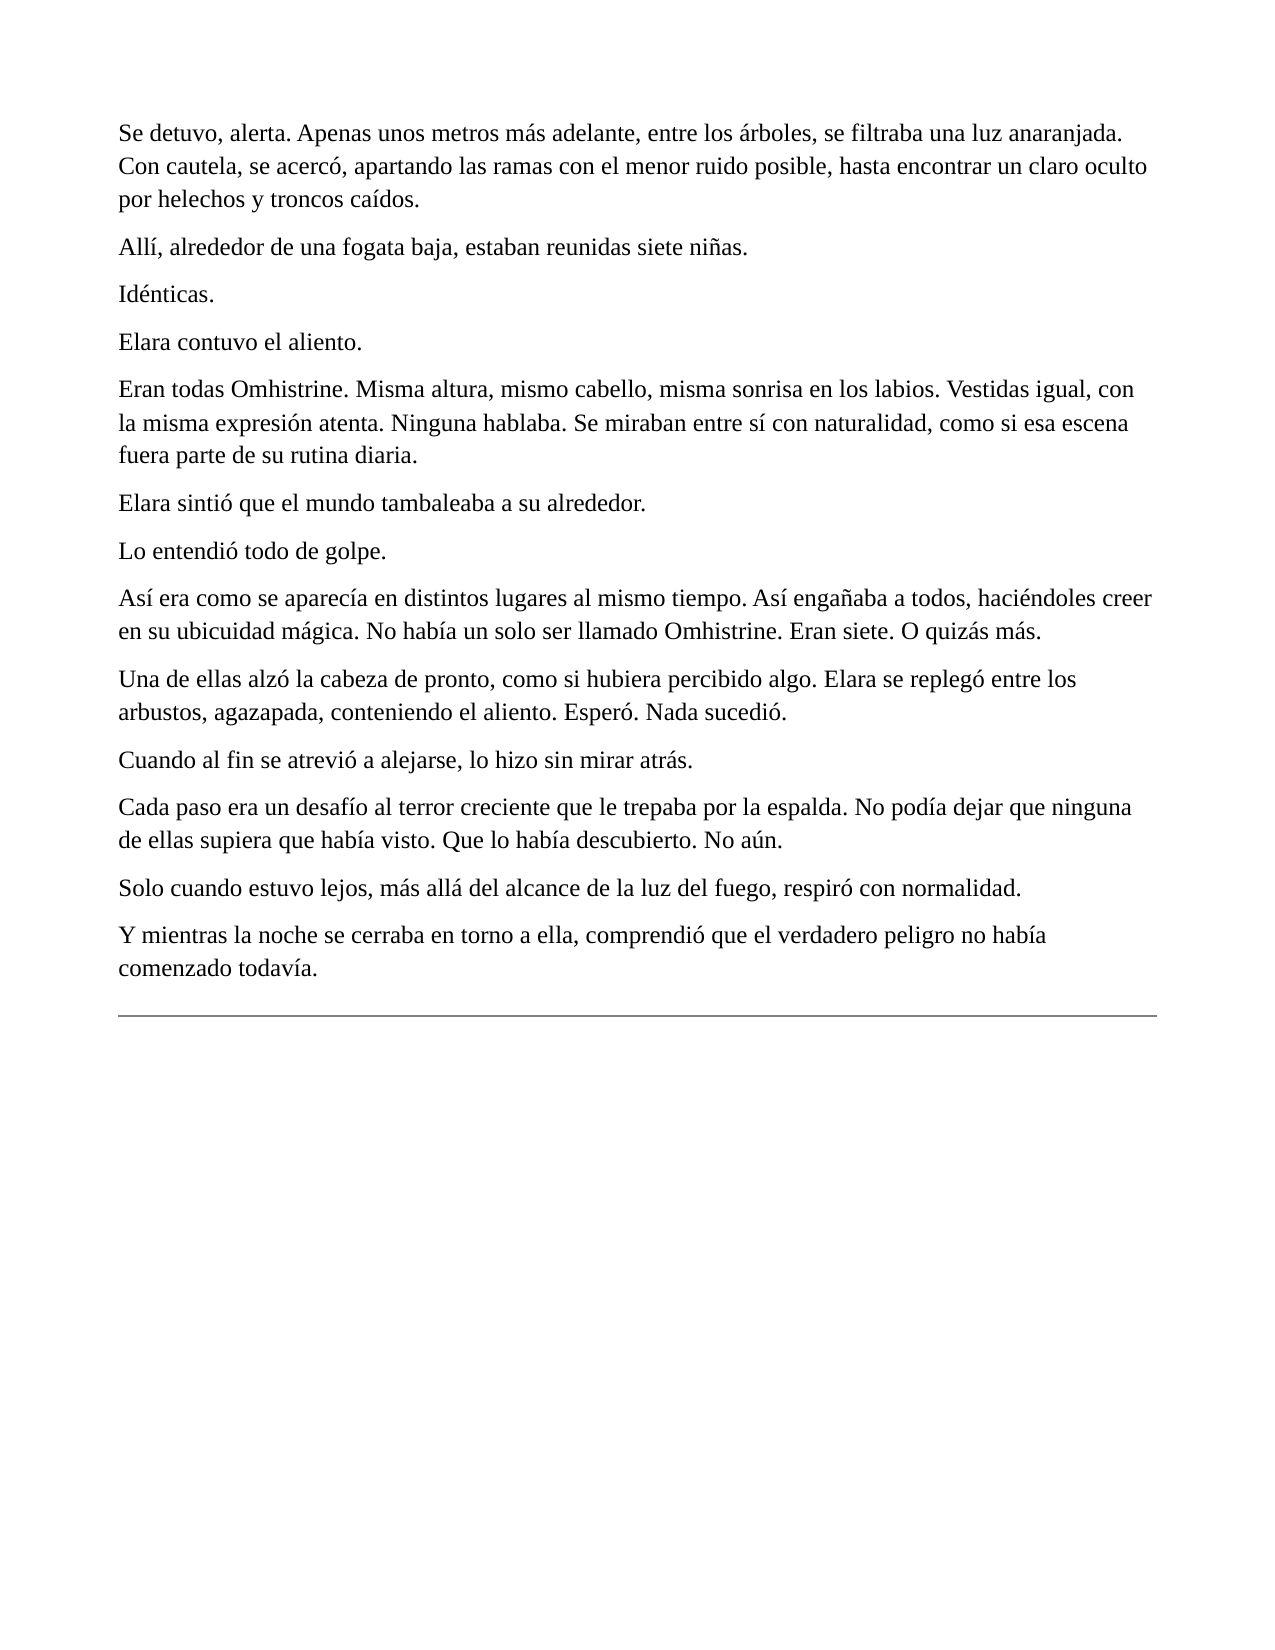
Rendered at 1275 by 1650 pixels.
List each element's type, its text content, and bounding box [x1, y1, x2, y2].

text Elara contuvo el aliento. [118, 327, 1157, 356]
text Eran todas Omhistrine. Misma altura, mismo cabello, misma sonrisa en los labios. Vestidas igual, con la misma expresión atenta. Ninguna hablaba. Se miraban entre sí con naturalidad, como si esa escena fuera parte de su rutina diaria. [118, 374, 1157, 469]
text Así era como se aparecía en distintos lugares al mismo tiempo. Así engañaba a todos, haciéndoles creer en su ubicuidad mágica. No había un solo ser llamado Omhistrine. Eran siete. O quizás más. [118, 583, 1157, 645]
text Se detuvo, alerta. Apenas unos metros más adelante, entre los árboles, se filtraba una luz anaranjada. Con cautela, se acercó, apartando las ramas con el menor ruido posible, hasta encontrar un claro oculto por helechos y troncos caídos. [118, 118, 1157, 213]
text Lo entendió todo de golpe. [118, 536, 1157, 564]
text Solo cuando estuvo lejos, más allá del alcance de la luz del fuego, respiró con normalidad. [118, 873, 1157, 902]
text Allí, alrededor de una fogata baja, estaban reunidas siete niñas. [118, 232, 1157, 261]
text Una de ellas alzó la cabeza de pronto, como si hubiera percibido algo. Elara se replegó entre los arbustos, agazapada, conteniendo el aliento. Esperó. Nada sucedió. [118, 664, 1157, 726]
text Y mientras la noche se cerraba en torno a ella, comprendió que el verdadero peligro no había comenzado todavía. [118, 921, 1157, 982]
text Cada paso era un desafío al terror creciente que le trepaba por la espalda. No podía dejar que ninguna de ellas supiera que había visto. Que lo había descubierto. No aún. [118, 792, 1157, 854]
text Idénticas. [118, 279, 1157, 308]
text Cuando al fin se atrevió a alejarse, lo hizo sin mirar atrás. [118, 745, 1157, 773]
text Elara sintió que el mundo tambaleaba a su alrededor. [118, 488, 1157, 517]
